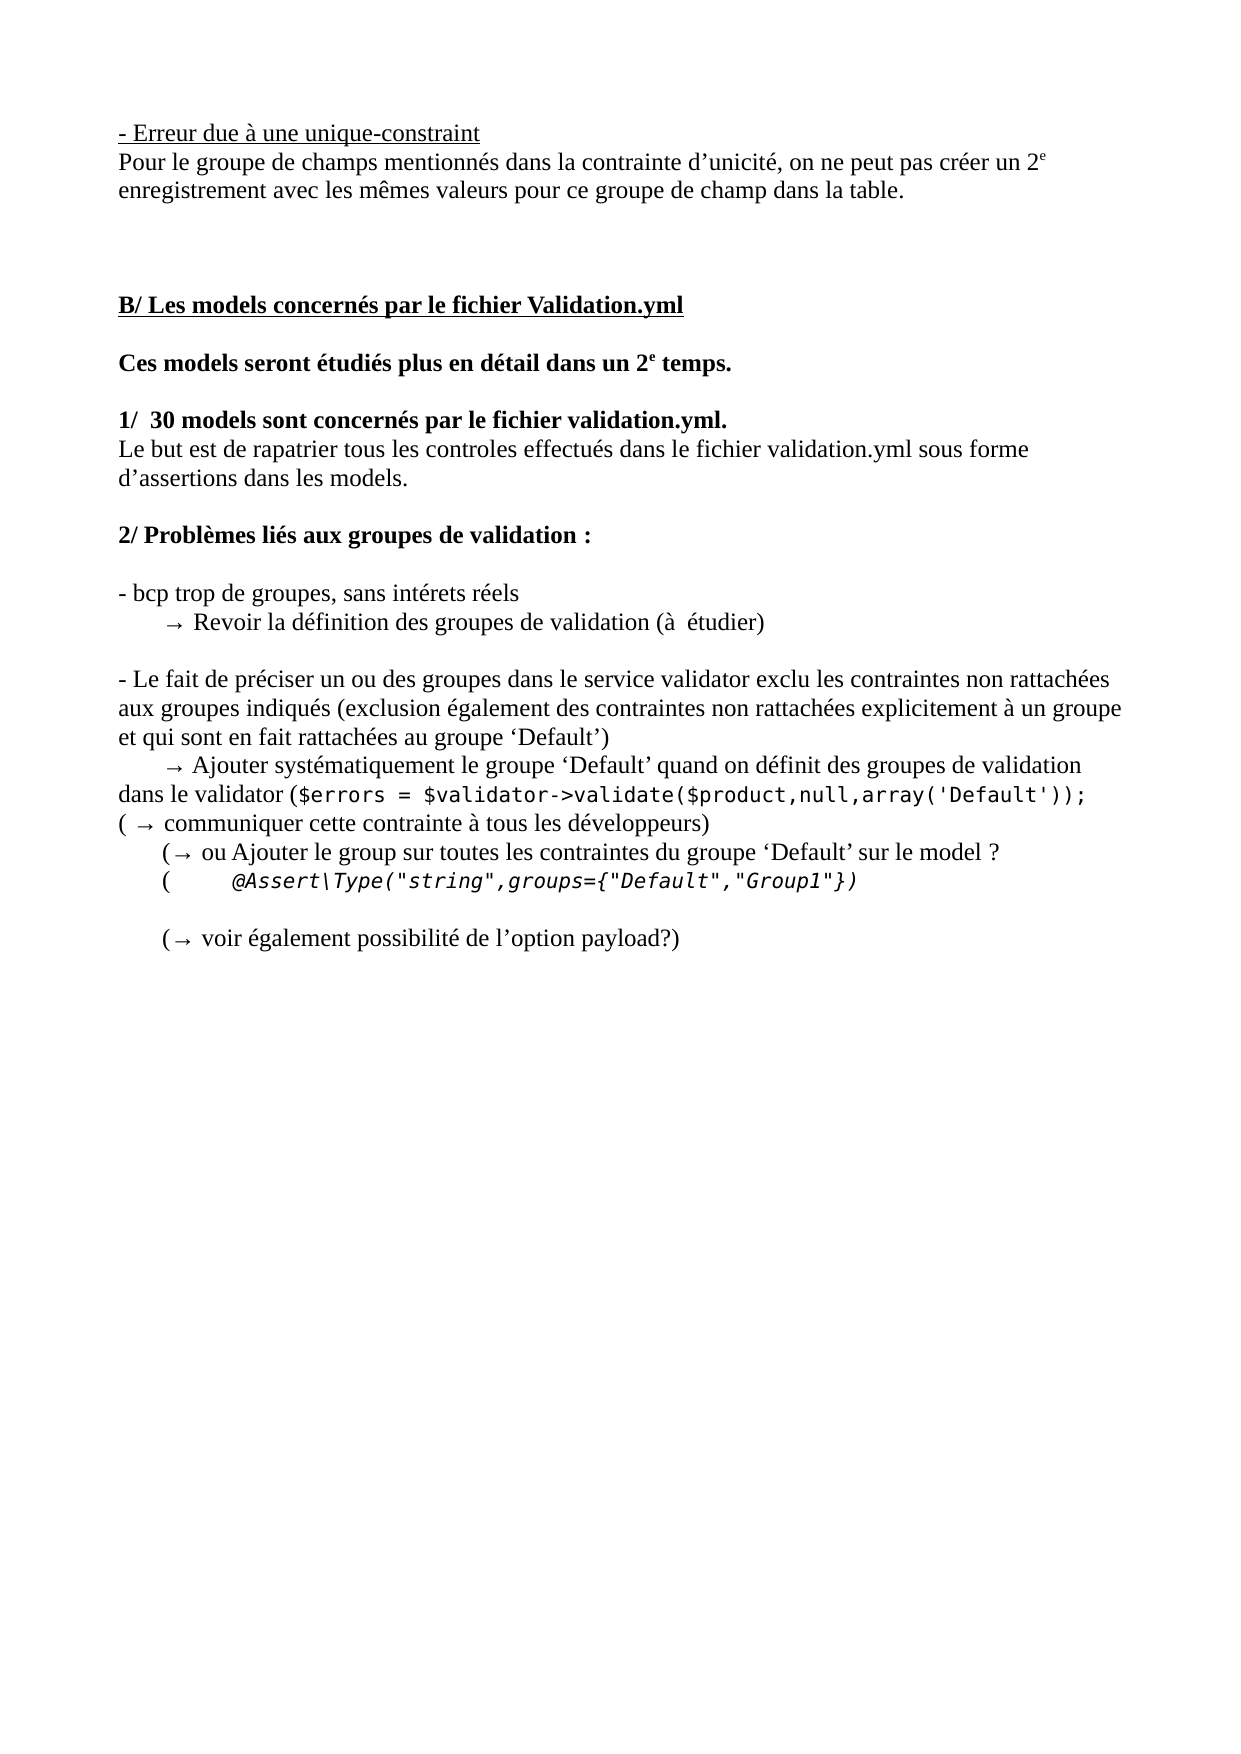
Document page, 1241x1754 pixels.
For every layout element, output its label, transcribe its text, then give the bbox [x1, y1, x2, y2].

text 1/ 30 models sont concernés par le fichier validation.yml. [118, 406, 1122, 434]
text - Le fait de préciser un ou des groupes dans le service validator exclu les contraintes non rattachées aux groupes indiqués (exclusion également des contraintes non rattachées explicitement à un groupe et qui sont en fait rattachées au groupe ‘Default’) [118, 664, 1122, 751]
text → Ajouter systématiquement le groupe ‘Default’ quand on définit des groupes de validation dans le validator ($errors = $validator->validate($product,null,array('Default')); [118, 751, 1122, 808]
text ( @Assert\Type("string",groups={"Default","Group1"}) [118, 866, 1122, 894]
text Pour le groupe de champs mentionnés dans la contrainte d’unicité, on ne peut pas créer un 2e enregistrement avec les mêmes valeurs pour ce groupe de champ dans la table. [118, 147, 1122, 204]
text 2/ Problèmes liés aux groupes de validation : [118, 521, 1122, 549]
text ( → communiquer cette contrainte à tous les développeurs) [118, 808, 1122, 837]
text → Revoir la définition des groupes de validation (à étudier) [118, 607, 1122, 636]
text (→ ou Ajouter le group sur toutes les contraintes du groupe ‘Default’ sur le model ? [118, 837, 1122, 866]
text Ces models seront étudiés plus en détail dans un 2e temps. [118, 348, 1122, 377]
text - Erreur due à une unique-constraint [118, 118, 1122, 147]
text B/ Les models concernés par le fichier Validation.yml [118, 291, 1122, 319]
text - bcp trop de groupes, sans intérets réels [118, 578, 1122, 607]
text (→ voir également possibilité de l’option payload?) [118, 923, 1122, 952]
text Le but est de rapatrier tous les controles effectués dans le fichier validation.yml sous forme d’assertions dans les models. [118, 434, 1122, 492]
